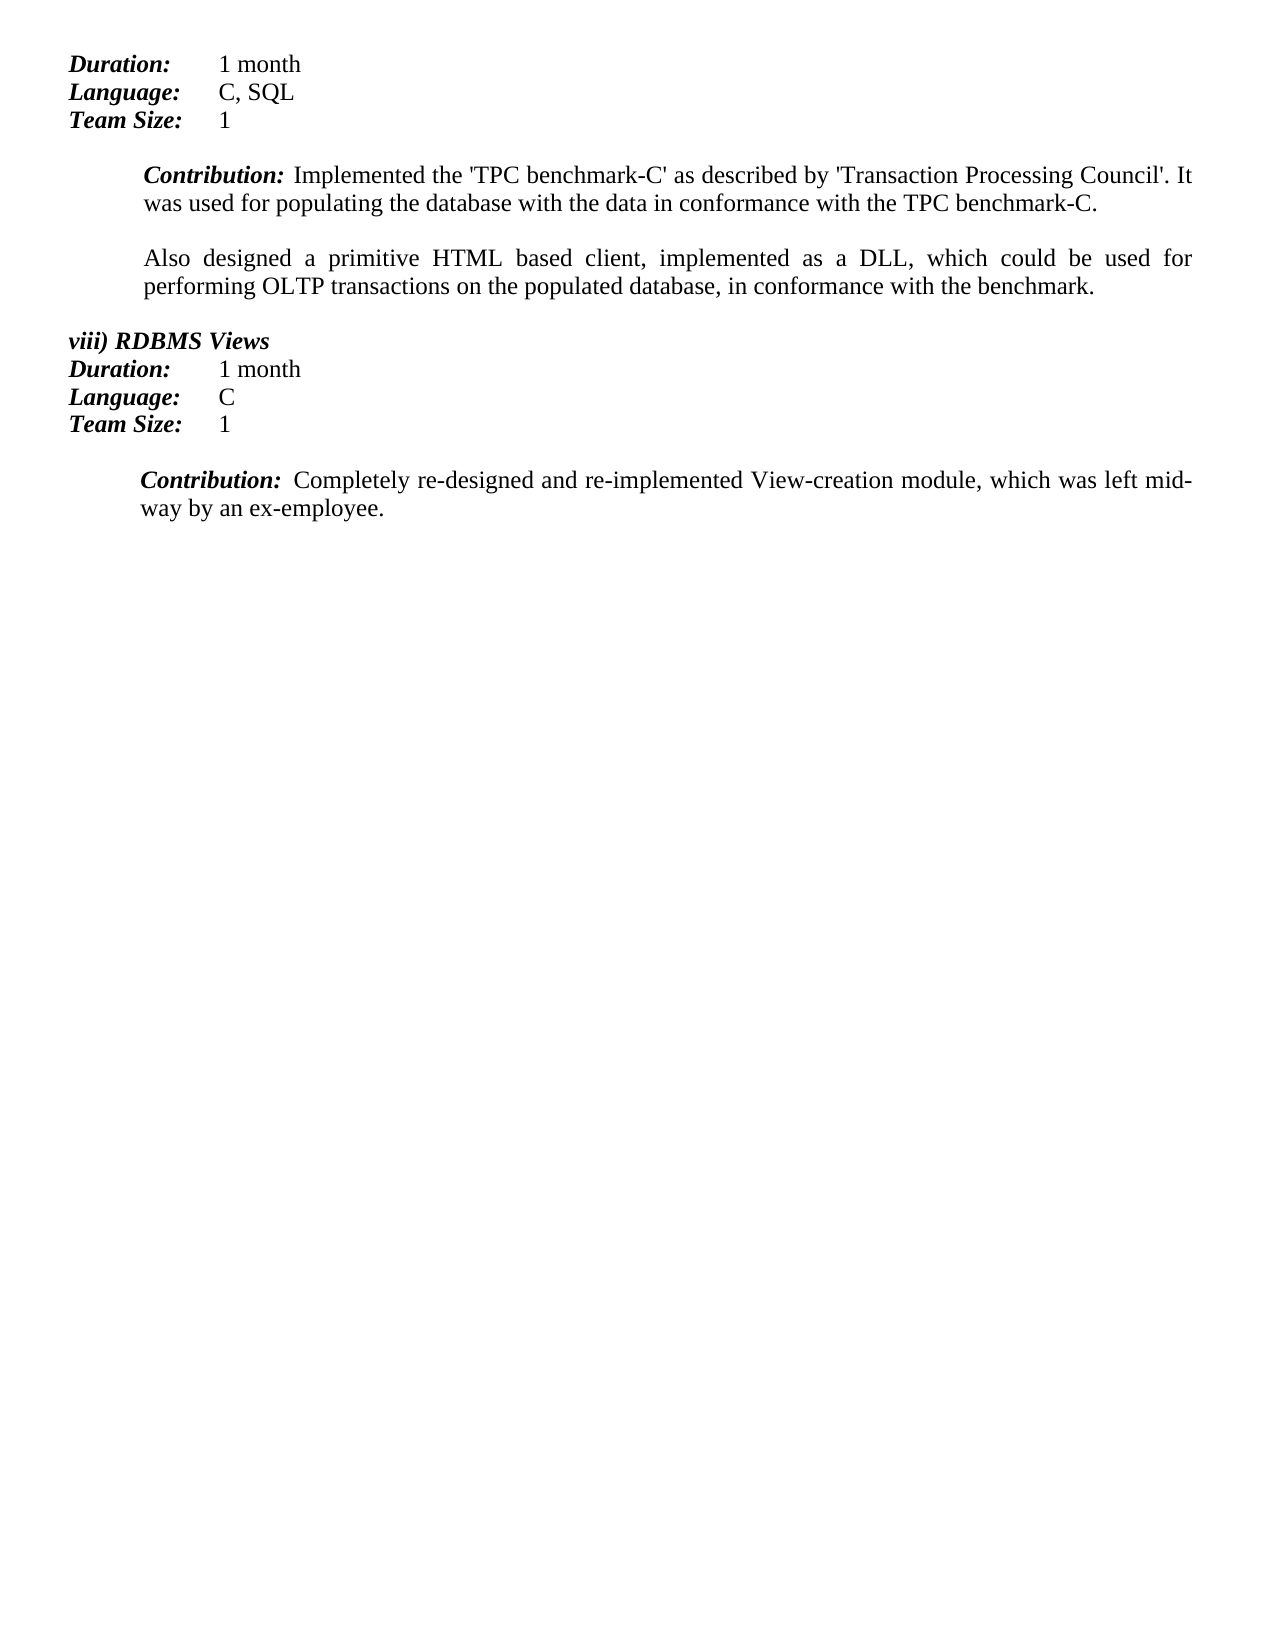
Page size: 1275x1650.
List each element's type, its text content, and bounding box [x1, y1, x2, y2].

text Language: C [68, 383, 1193, 411]
text Contribution: Implemented the 'TPC benchmark-C' as described by 'Transaction Processing Council'. It was used for populating the database with the data in conformance with the TPC benchmark-C. [143, 161, 1193, 217]
text Team Size: 1 [68, 106, 1193, 133]
text Duration: 1 month [68, 355, 1193, 383]
text Language: C, SQL [68, 78, 1193, 106]
text Team Size: 1 [68, 411, 1193, 438]
text Also designed a primitive HTML based client, implemented as a DLL, which could be used for performing OLTP transactions on the populated database, in conformance with the benchmark. [143, 244, 1193, 300]
text Contribution: Completely re-designed and re-implemented View-creation module, which was left mid-way by an ex-employee. [140, 466, 1193, 521]
text Duration: 1 month [68, 50, 1193, 78]
text viii) RDBMS Views [68, 327, 1193, 355]
